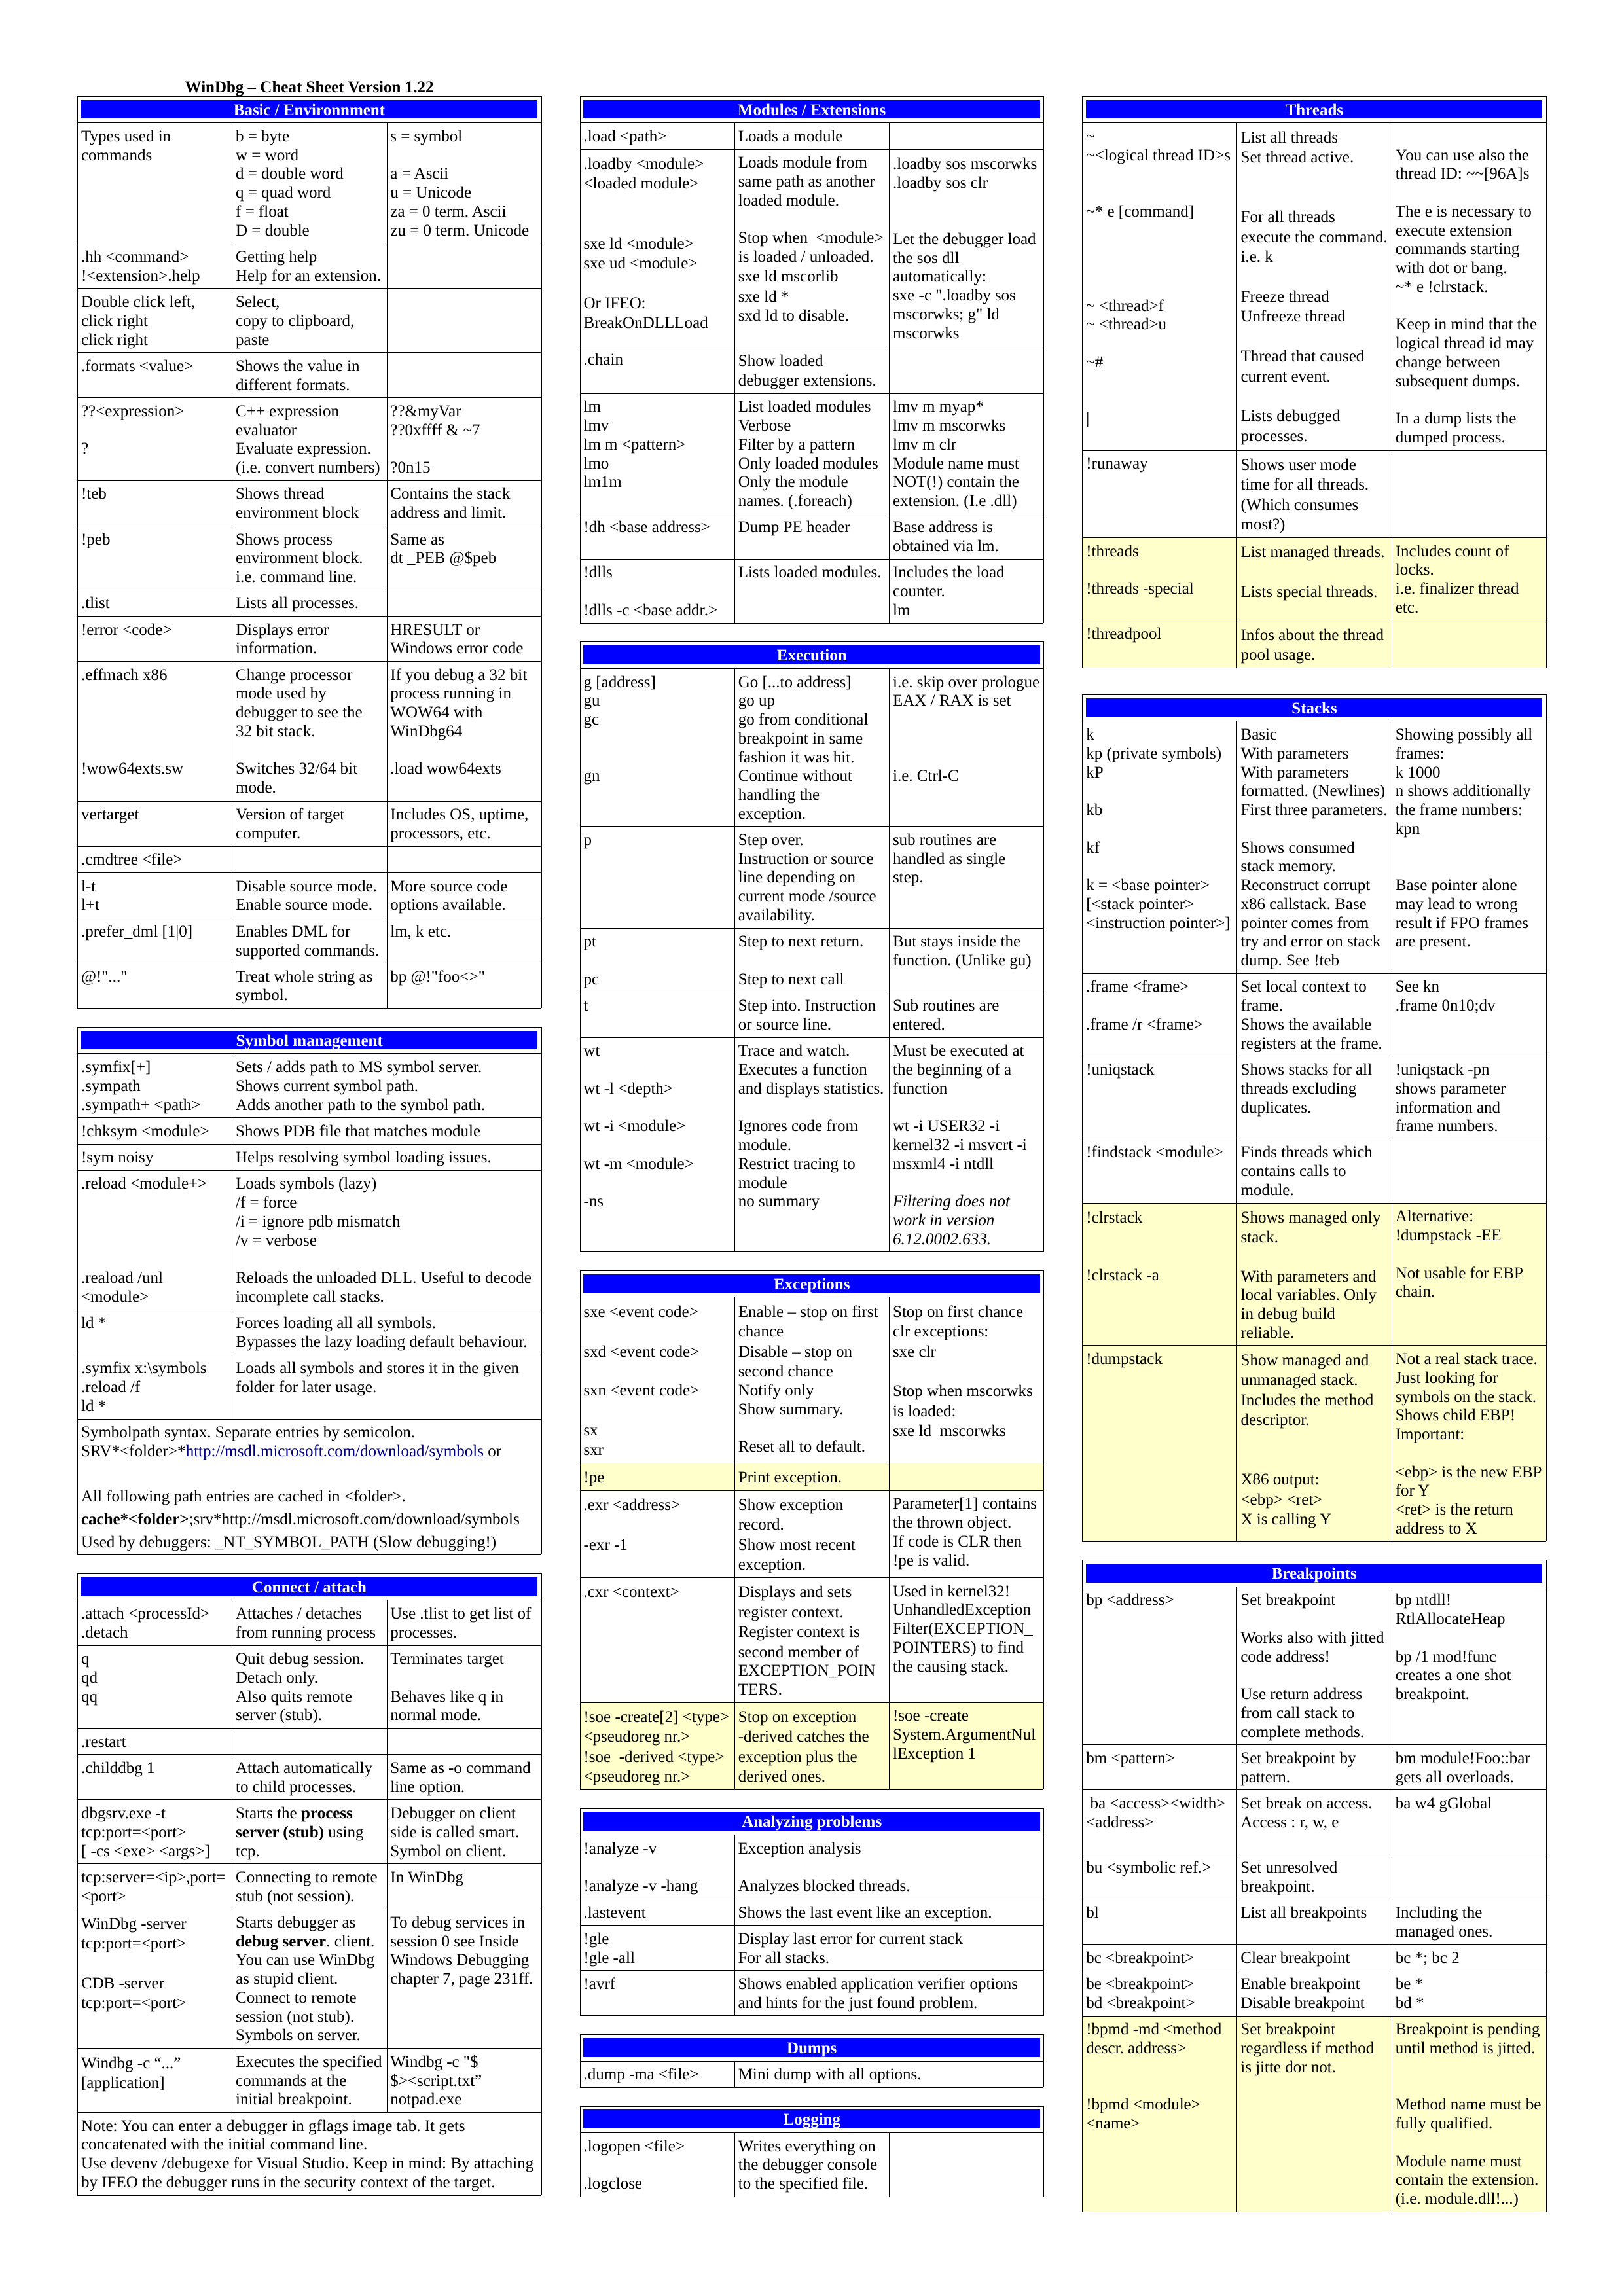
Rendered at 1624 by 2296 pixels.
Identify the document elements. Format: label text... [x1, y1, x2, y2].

table_cell vertarget [78, 802, 232, 846]
table_cell g [address] gu gc gn [581, 669, 734, 826]
table_cell !threadpool [1083, 620, 1236, 668]
table_cell .cmdtree <file> [78, 847, 232, 872]
table_cell More source code options available. [388, 873, 541, 918]
table_cell bm <pattern> [1083, 1745, 1236, 1789]
table_cell Enable breakpoint Disable breakpoint [1237, 1971, 1392, 2015]
table_cell Parameter[1] contains the thrown object. If code is CLR then !pe is valid. [890, 1491, 1043, 1577]
table_cell See kn .frame 0n10;dv [1392, 974, 1546, 1056]
table_cell Displays error information. [232, 617, 387, 661]
table_cell !dh <base address> [581, 514, 734, 559]
table_cell !soe -create System.ArgumentNullException 1 [890, 1703, 1043, 1789]
table_cell Shows managed only stack. With parameters and local variables. Only in debug build reliable. [1237, 1204, 1392, 1345]
table_cell Exception analysis Analyzes blocked threads. [735, 1835, 1043, 1899]
table_cell Base address is obtained via lm. [890, 514, 1043, 559]
table_cell Loads symbols (lazy) /f = force /i = ignore pdb mismatch /v = verbose Reloads the unloaded DLL. Useful to decode incomplete call stacks. [232, 1171, 541, 1310]
table_cell .reload <module+> .reaload /unl <module> [78, 1171, 232, 1310]
table_cell List all threads Set thread active. For all threads execute the command. i.e. k Freeze thread Unfreeze thread Thread that caused current event. Lists debugged processes. [1237, 123, 1392, 450]
table_cell List managed threads. Lists special threads. [1237, 538, 1392, 620]
table_cell ~ ~<logical thread ID>s ~* e [command] ~ <thread>f ~ <thread>u ~# | [1083, 123, 1236, 450]
table_cell Forces loading all all symbols. Bypasses the lazy loading default behaviour. [232, 1310, 541, 1354]
table_cell Disable source mode. Enable source mode. [232, 873, 387, 918]
table_cell Step into. Instruction or source line. [735, 992, 889, 1037]
table_cell .frame <frame> .frame /r <frame> [1083, 974, 1236, 1056]
table_cell Loads a module [735, 123, 889, 149]
table_cell lm lmv lm m <pattern> lmo lm1m [581, 394, 734, 514]
table_header Breakpoints [1083, 1560, 1546, 1587]
table_cell Includes count of locks. i.e. finalizer thread etc. [1392, 538, 1546, 620]
table_cell i.e. skip over prologue EAX / RAX is set i.e. Ctrl-C [890, 669, 1043, 826]
table_cell Set breakpoint Works also with jitted code address! Use return address from call stack to complete methods. [1237, 1587, 1392, 1744]
table_cell !runaway [1083, 451, 1236, 537]
table_cell .attach <processId> .detach [78, 1600, 232, 1645]
table_cell C++ expression evaluator Evaluate expression. (i.e. convert numbers) [232, 398, 387, 480]
table_cell Print exception. [735, 1463, 889, 1490]
table_cell !uniqstack -pn shows parameter information and frame numbers. [1392, 1056, 1546, 1139]
table_cell WinDbg -server tcp:port=<port> CDB -server tcp:port=<port> [78, 1909, 232, 2048]
table_cell [232, 847, 387, 872]
table_cell [890, 1463, 1043, 1490]
table_cell !chksym <module> [78, 1118, 232, 1143]
table_cell Shows the value in different formats. [232, 353, 387, 397]
table_cell [1392, 620, 1546, 668]
table_cell Debugger on client side is called smart. Symbol on client. [388, 1800, 541, 1863]
table_cell !soe -create[2] <type> <pseudoreg nr.> !soe -derived <type> <pseudoreg nr.> [581, 1703, 734, 1789]
table_cell Lists all processes. [232, 590, 387, 616]
table_cell lmv m myap* lmv m mscorwks lmv m clr Module name must NOT(!) contain the extension. (I.e .dll) [890, 394, 1043, 514]
table_cell s = symbol a = Ascii u = Unicode za = 0 term. Ascii zu = 0 term. Unicode [388, 123, 541, 243]
table_cell ld * [78, 1310, 232, 1354]
table_cell !sym noisy [78, 1145, 232, 1170]
table_cell .symfix x:\symbols .reload /f ld * [78, 1355, 232, 1418]
table_cell Shows user mode time for all threads. (Which consumes most?) [1237, 451, 1392, 537]
table_cell Windbg -c “...” [application] [78, 2049, 232, 2112]
table_cell Attaches / detaches from running process [232, 1600, 387, 1645]
table_cell dbgsrv.exe -t tcp:port=<port> [ -cs <exe> <args>] [78, 1800, 232, 1863]
table_header Symbol management [78, 1028, 541, 1053]
table_cell bp <address> [1083, 1587, 1236, 1744]
table_cell Including the managed ones. [1392, 1899, 1546, 1944]
table_cell Shows enabled application verifier options and hints for the just found problem. [735, 1971, 1043, 2015]
table_cell bl [1083, 1899, 1236, 1944]
table_cell Select, copy to clipboard, paste [232, 289, 387, 352]
table_cell Set unresolved breakpoint. [1237, 1854, 1392, 1899]
table_cell !findstack <module> [1083, 1139, 1236, 1203]
table_cell Shows thread environment block [232, 481, 387, 526]
table_cell .prefer_dml [1|0] [78, 918, 232, 963]
table_cell !bpmd -md <method descr. address> !bpmd <module> <name> [1083, 2017, 1236, 2212]
table_cell .tlist [78, 590, 232, 616]
table_cell .dump -ma <file> [581, 2062, 734, 2087]
table_cell @!"..." [78, 963, 232, 1008]
table_cell Clear breakpoint [1237, 1945, 1392, 1971]
table_cell Quit debug session. Detach only. Also quits remote server (stub). [232, 1646, 387, 1728]
table_cell Not a real stack trace. Just looking for symbols on the stack. Shows child EBP! Important: <ebp> is the new EBP for Y <ret> is the return address to X [1392, 1346, 1546, 1541]
table_cell Infos about the thread pool usage. [1237, 620, 1392, 668]
table_cell !analyze -v !analyze -v -hang [581, 1835, 734, 1899]
table_cell Enables DML for supported commands. [232, 918, 387, 963]
table_cell l-t l+t [78, 873, 232, 918]
table_cell Treat whole string as symbol. [232, 963, 387, 1008]
table_cell [388, 289, 541, 352]
table_cell Shows PDB file that matches module [232, 1118, 541, 1143]
table_header Exceptions [581, 1271, 1043, 1297]
table_cell !clrstack !clrstack -a [1083, 1204, 1236, 1345]
table_cell [388, 590, 541, 616]
table_cell Basic With parameters With parameters formatted. (Newlines) First three parameters. Shows consumed stack memory. Reconstruct corrupt x86 callstack. Base pointer comes from try and error on stack dump. See !teb [1237, 721, 1392, 973]
table_cell .loadby <module> <loaded module> sxe ld <module> sxe ud <module> Or IFEO: BreakOnDLLLoad [581, 150, 734, 346]
table_cell sxe <event code> sxd <event code> sxn <event code> sx sxr [581, 1297, 734, 1463]
table_cell Shows stacks for all threads excluding duplicates. [1237, 1056, 1392, 1139]
table_cell Windbg -c "$$><script.txt” notpad.exe [388, 2049, 541, 2112]
table_cell .childdbg 1 [78, 1755, 232, 1799]
table_cell tcp:server=<ip>,port=<port> [78, 1864, 232, 1909]
table_cell !dumpstack [1083, 1346, 1236, 1541]
table_cell be * bd * [1392, 1971, 1546, 2015]
table_cell [388, 847, 541, 872]
table_cell .hh <command> !<extension>.help [78, 243, 232, 288]
table_cell If you debug a 32 bit process running in WOW64 with WinDbg64 .load wow64exts [388, 662, 541, 800]
table_cell Shows process environment block. i.e. command line. [232, 526, 387, 590]
table_cell pt pc [581, 929, 734, 992]
table_cell sub routines are handled as single step. [890, 827, 1043, 928]
table_cell Breakpoint is pending until method is jitted. Method name must be fully qualified. Module name must contain the extension. (i.e. module.dll!...) [1392, 2017, 1546, 2212]
table_cell Attach automatically to child processes. [232, 1755, 387, 1799]
table_cell .logopen <file> .logclose [581, 2133, 734, 2197]
table_cell Mini dump with all options. [735, 2062, 1043, 2087]
table_cell lm, k etc. [388, 918, 541, 963]
table_cell [890, 2133, 1043, 2197]
table_cell Connecting to remote stub (not session). [232, 1864, 387, 1909]
table_cell !gle !gle -all [581, 1926, 734, 1970]
table_cell To debug services in session 0 see Inside Windows Debugging chapter 7, page 231ff. [388, 1909, 541, 2048]
table_cell Step over. Instruction or source line depending on current mode /source availability. [735, 827, 889, 928]
table_cell Symbolpath syntax. Separate entries by semicolon. SRV*<folder>*http://msdl.microsoft.com/download/symbols or All following path entries are cached in <folder>. cache*<folder>;srv*http://msdl.microsoft.com/download/symbols Used by debuggers: _NT_SYMBOL_PATH (Slow debugging!) [78, 1420, 541, 1554]
table_cell Helps resolving symbol loading issues. [232, 1145, 541, 1170]
table_cell !teb [78, 481, 232, 526]
table_cell [890, 123, 1043, 149]
table_cell .effmach x86 !wow64exts.sw [78, 662, 232, 800]
table_cell Display last error for current stack For all stacks. [735, 1926, 1043, 1970]
table_cell Includes the load counter. lm [890, 560, 1043, 623]
table_cell .chain [581, 346, 734, 393]
table_cell .cxr <context> [581, 1578, 734, 1702]
table_cell Change processor mode used by debugger to see the 32 bit stack. Switches 32/64 bit mode. [232, 662, 387, 800]
table_cell [388, 1729, 541, 1754]
table_cell !uniqstack [1083, 1056, 1236, 1139]
table_cell !avrf [581, 1971, 734, 2015]
table_cell [890, 346, 1043, 393]
table_cell bm module!Foo::bar gets all overloads. [1392, 1745, 1546, 1789]
table_cell Lists loaded modules. [735, 560, 889, 623]
table_header Connect / attach [78, 1574, 541, 1600]
table_cell Show managed and unmanaged stack. Includes the method descriptor. X86 output: <ebp> <ret> X is calling Y [1237, 1346, 1392, 1541]
text WinDbg – Cheat Sheet Version 1.22 [77, 77, 541, 96]
table_cell Must be executed at the beginning of a function wt -i USER32 -i kernel32 -i msvcrt -i msxml4 -i ntdll Filtering does not work in version 6.12.0002.633. [890, 1038, 1043, 1251]
table_cell [1392, 1139, 1546, 1203]
table_cell Version of target computer. [232, 802, 387, 846]
table_cell Dump PE header [735, 514, 889, 559]
table_cell !peb [78, 526, 232, 590]
table_cell !threads !threads -special [1083, 538, 1236, 620]
table_cell [232, 1729, 387, 1754]
table_cell Same as -o command line option. [388, 1755, 541, 1799]
table_cell Set local context to frame. Shows the available registers at the frame. [1237, 974, 1392, 1056]
table_cell Contains the stack address and limit. [388, 481, 541, 526]
table_cell List loaded modules Verbose Filter by a pattern Only loaded modules Only the module names. (.foreach) [735, 394, 889, 514]
table_cell Includes OS, uptime, processors, etc. [388, 802, 541, 846]
table_cell .loadby sos mscorwks .loadby sos clr Let the debugger load the sos dll automatically: sxe -c ".loadby sos mscorwks; g" ld mscorwks [890, 150, 1043, 346]
table_cell wt wt -l <depth> wt -i <module> wt -m <module> -ns [581, 1038, 734, 1251]
table_header Analyzing problems [581, 1809, 1043, 1835]
table_cell b = byte w = word d = double word q = quad word f = float D = double [232, 123, 387, 243]
table_cell In WinDbg [388, 1864, 541, 1909]
table_cell [1392, 451, 1546, 537]
table_cell Starts debugger as debug server. client. You can use WinDbg as stupid client. Connect to remote session (not stub). Symbols on server. [232, 1909, 387, 2048]
table_cell .restart [78, 1729, 232, 1754]
table_cell Stop on first chance clr exceptions: sxe clr Stop when mscorwks is loaded: sxe ld mscorwks [890, 1297, 1043, 1463]
table_cell Terminates target Behaves like q in normal mode. [388, 1646, 541, 1728]
table_header Basic / Environnment [78, 97, 541, 122]
table_cell bc *; bc 2 [1392, 1945, 1546, 1971]
table_cell Set breakpoint regardless if method is jitte dor not. [1237, 2017, 1392, 2212]
table_cell Go [...to address] go up go from conditional breakpoint in same fashion it was hit. Continue without handling the exception. [735, 669, 889, 826]
table_cell Show loaded debugger extensions. [735, 346, 889, 393]
table_cell [388, 243, 541, 288]
table_header Logging [581, 2107, 1043, 2132]
table_cell Displays and sets register context. Register context is second member of EXCEPTION_POINTERS. [735, 1578, 889, 1702]
table_cell be <breakpoint> bd <breakpoint> [1083, 1971, 1236, 2015]
table_cell bc <breakpoint> [1083, 1945, 1236, 1971]
table_cell Executes the specified commands at the initial breakpoint. [232, 2049, 387, 2112]
table_header Dumps [581, 2035, 1043, 2060]
table_cell Used in kernel32!UnhandledExceptionFilter(EXCEPTION_POINTERS) to find the causing stack. [890, 1578, 1043, 1702]
table_cell ??&myVar ??0xffff & ~7 ?0n15 [388, 398, 541, 480]
table_cell Set break on access. Access : r, w, e [1237, 1790, 1392, 1854]
table_cell Step to next return. Step to next call [735, 929, 889, 992]
table_cell q qd qq [78, 1646, 232, 1728]
table_cell Double click left, click right click right [78, 289, 232, 352]
table_cell !pe [581, 1463, 734, 1490]
table_header Stacks [1083, 695, 1546, 721]
table_cell You can use also the thread ID: ~~[96A]s The e is necessary to execute extension commands starting with dot or bang. ~* e !clrstack. Keep in mind that the logical thread id may change between subsequent dumps. In a dump lists the dumped process. [1392, 123, 1546, 450]
table_cell .load <path> [581, 123, 734, 149]
table_cell Show exception record. Show most recent exception. [735, 1491, 889, 1577]
table_cell ba <access><width> <address> [1083, 1790, 1236, 1854]
table_cell Writes everything on the debugger console to the specified file. [735, 2133, 889, 2197]
table_cell Trace and watch. Executes a function and displays statistics. Ignores code from module. Restrict tracing to module no summary [735, 1038, 889, 1251]
table_cell Finds threads which contains calls to module. [1237, 1139, 1392, 1203]
table_cell Same as dt _PEB @$peb [388, 526, 541, 590]
table_header Threads [1083, 97, 1546, 122]
table_cell .symfix[+] .sympath .sympath+ <path> [78, 1054, 232, 1117]
table_cell Sub routines are entered. [890, 992, 1043, 1037]
table_cell .formats <value> [78, 353, 232, 397]
table_cell p [581, 827, 734, 928]
table_cell [388, 353, 541, 397]
table_cell bp @!"foo<>" [388, 963, 541, 1008]
table_cell !error <code> [78, 617, 232, 661]
table_cell Note: You can enter a debugger in gflags image tab. It gets concatenated with the initial command line. Use devenv /debugexe for Visual Studio. Keep in mind: By attaching by IFEO the debugger runs in the security context of the target. [78, 2113, 541, 2195]
table_cell t [581, 992, 734, 1037]
table_cell Types used in commands [78, 123, 232, 243]
table_cell HRESULT or Windows error code [388, 617, 541, 661]
table_cell bu <symbolic ref.> [1083, 1854, 1236, 1899]
table_cell Stop on exception -derived catches the exception plus the derived ones. [735, 1703, 889, 1789]
table_cell .lastevent [581, 1899, 734, 1925]
table_cell Enable – stop on first chance Disable – stop on second chance Notify only Show summary. Reset all to default. [735, 1297, 889, 1463]
table_cell Alternative: !dumpstack -EE Not usable for EBP chain. [1392, 1204, 1546, 1345]
table_cell Use .tlist to get list of processes. [388, 1600, 541, 1645]
table_cell !dlls !dlls -c <base addr.> [581, 560, 734, 623]
table_cell Loads module from same path as another loaded module. Stop when <module> is loaded / unloaded. sxe ld mscorlib sxe ld * sxd ld to disable. [735, 150, 889, 346]
table_cell Getting help Help for an extension. [232, 243, 387, 288]
table_cell Starts the process server (stub) using tcp. [232, 1800, 387, 1863]
table_header Execution [581, 642, 1043, 668]
table_cell Shows the last event like an exception. [735, 1899, 1043, 1925]
table_cell But stays inside the function. (Unlike gu) [890, 929, 1043, 992]
table_cell Loads all symbols and stores it in the given folder for later usage. [232, 1355, 541, 1418]
table_cell Showing possibly all frames: k 1000 n shows additionally the frame numbers: kpn Base pointer alone may lead to wrong result if FPO frames are present. [1392, 721, 1546, 973]
table_cell Set breakpoint by pattern. [1237, 1745, 1392, 1789]
table_cell bp ntdll!RtlAllocateHeap bp /1 mod!func creates a one shot breakpoint. [1392, 1587, 1546, 1744]
table_cell [1392, 1854, 1546, 1899]
table_cell Sets / adds path to MS symbol server. Shows current symbol path. Adds another path to the symbol path. [232, 1054, 541, 1117]
table_cell ba w4 gGlobal [1392, 1790, 1546, 1854]
table_header Modules / Extensions [581, 97, 1043, 122]
table_cell List all breakpoints [1237, 1899, 1392, 1944]
table_cell k kp (private symbols) kP kb kf k = <base pointer> [<stack pointer> <instruction pointer>] [1083, 721, 1236, 973]
table_cell .exr <address> -exr -1 [581, 1491, 734, 1577]
table_cell ??<expression> ? [78, 398, 232, 480]
